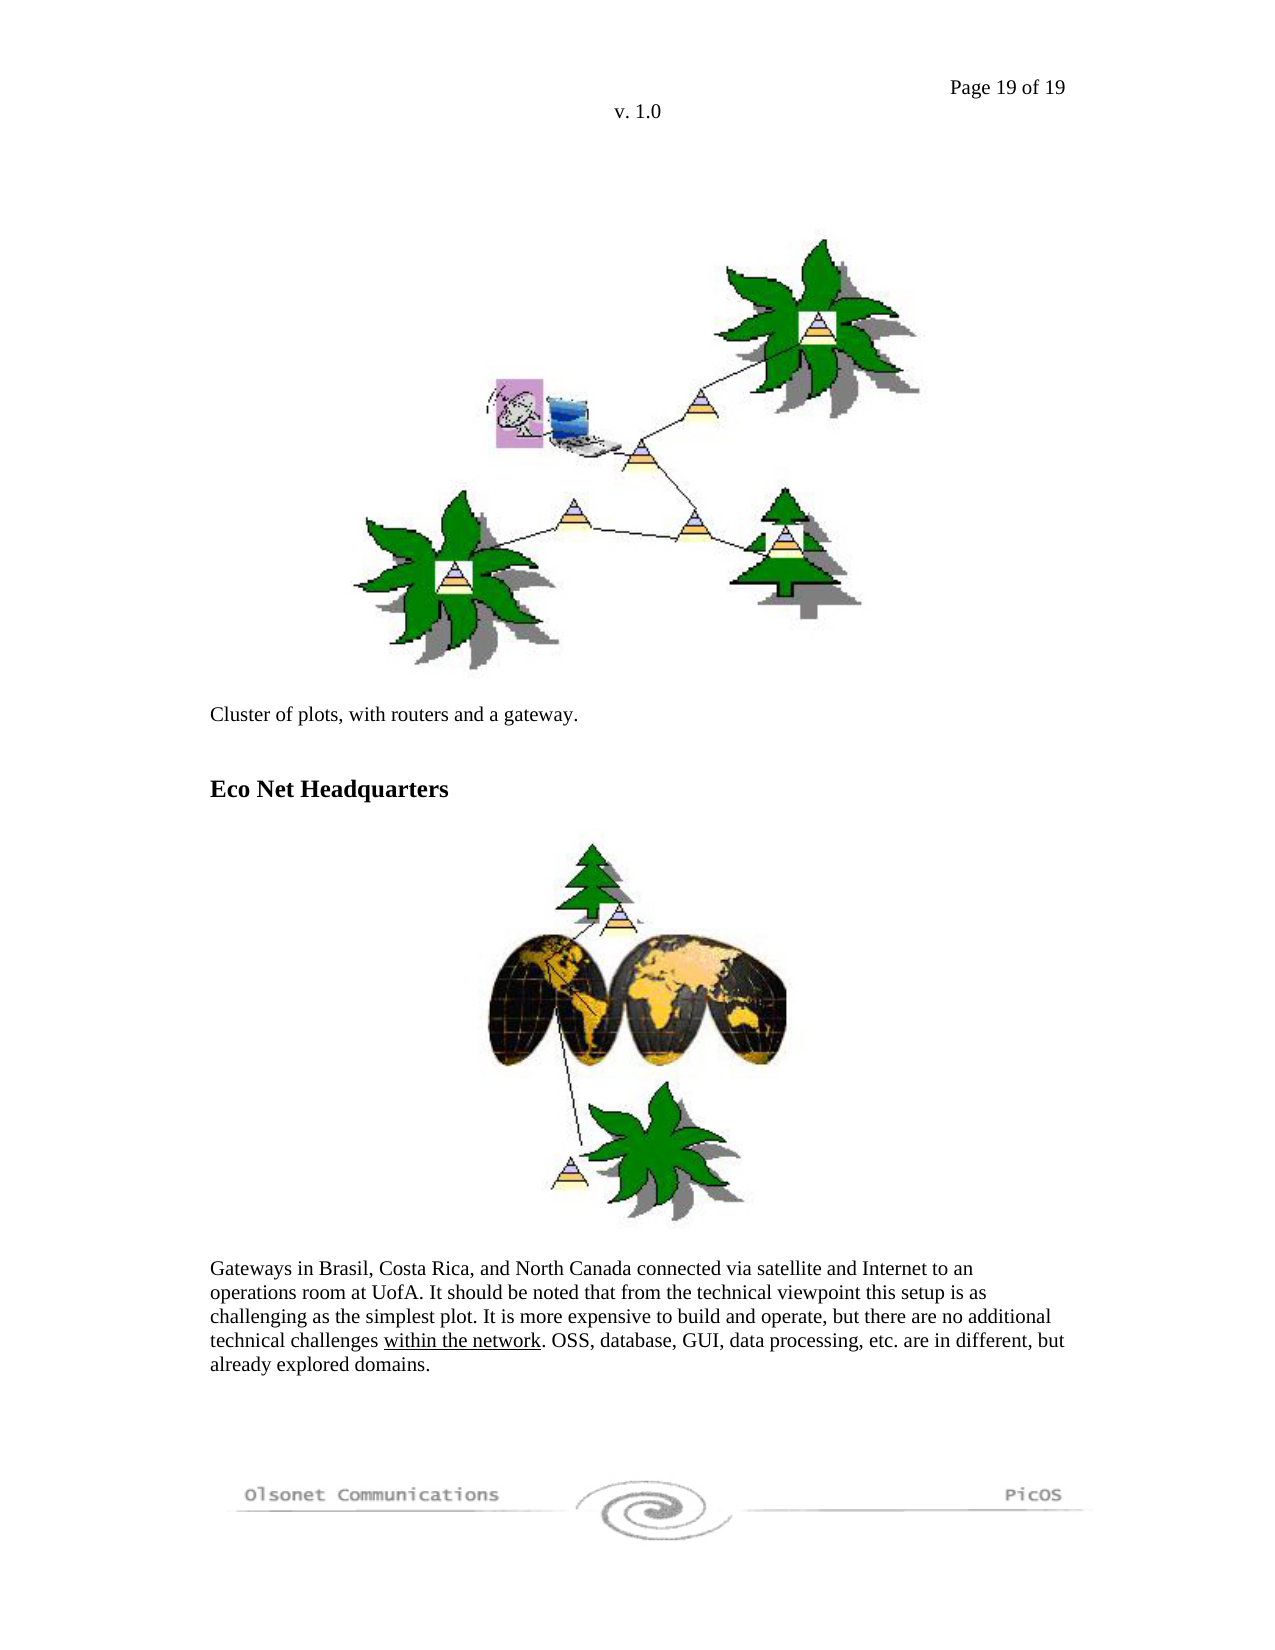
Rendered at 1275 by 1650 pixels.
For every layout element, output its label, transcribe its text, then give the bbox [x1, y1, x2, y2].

text Gateways in Brasil, Costa Rica, and North Canada connected via satellite and Internet to an operations room at UofA. It should be noted that from the technical viewpoint this setup is as challenging as the simplest plot. It is more expensive to build and operate, but there are no additional technical challenges within the network. OSS, database, GUI, data processing, etc. are in different, but already explored domains. [210, 1256, 1065, 1376]
picture [346, 225, 929, 679]
picture [457, 827, 818, 1232]
text Eco Net Headquarters [210, 774, 1065, 803]
text Cluster of plots, with routers and a gateway. [210, 702, 1065, 726]
picture [226, 1464, 1094, 1566]
